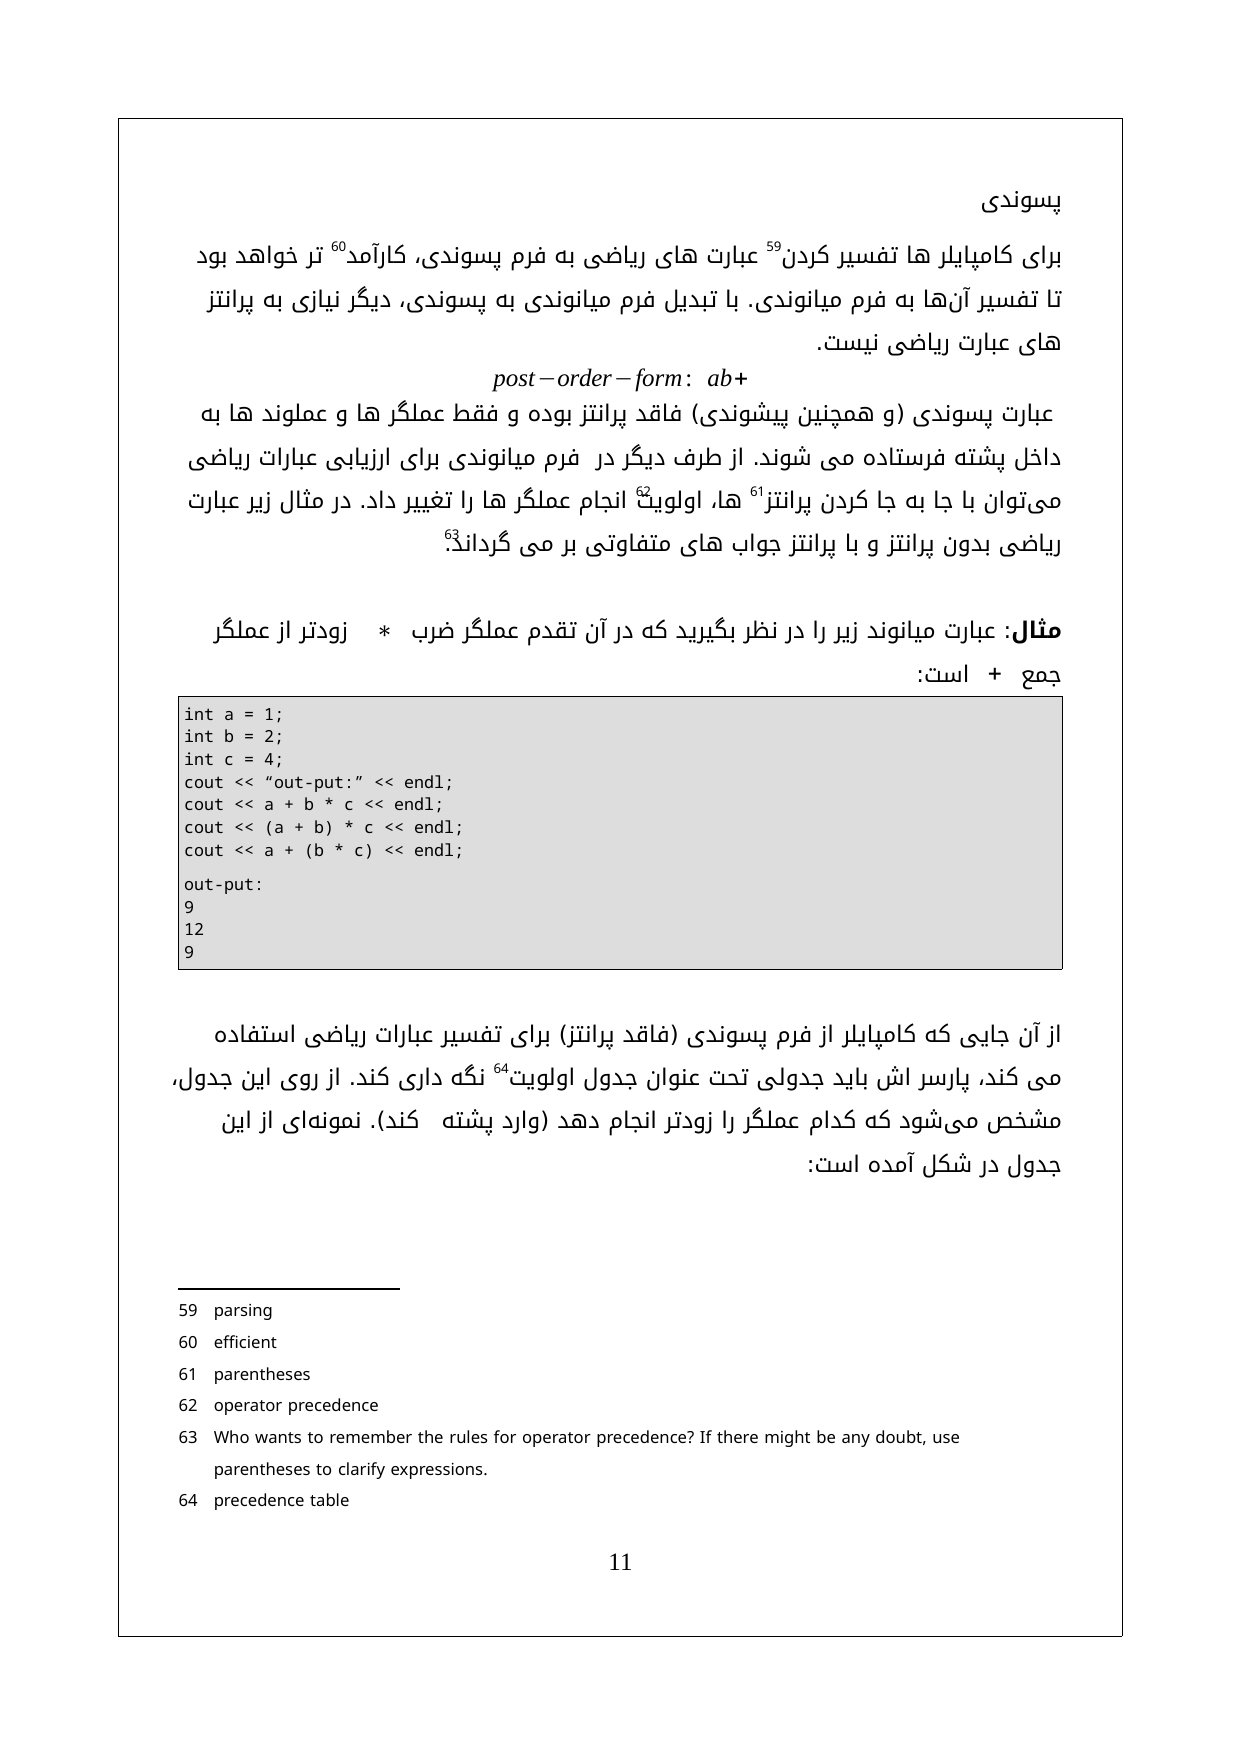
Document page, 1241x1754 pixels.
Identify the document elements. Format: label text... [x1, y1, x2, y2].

text parsing [178, 1295, 1062, 1327]
table_cell out-put: 9 12 9 [179, 867, 1062, 969]
text برای کامپایلر ها تفسیر کردن عبارت های ریاضی به فرم پسوندی، کارآمد تر خواهد بود تا تفسیر آن‌ها به فرم میانوندی. با تبدیل فرم میانوندی به پسوندی، دیگر نیازی به پرانتز های عبارت ریاضی نیست. [178, 234, 1062, 364]
text efficient [178, 1327, 1062, 1359]
text parentheses [178, 1359, 1062, 1390]
text precedence table [178, 1485, 1062, 1517]
text operator precedence [178, 1390, 1062, 1422]
subtitle پسوندی [178, 178, 1062, 222]
text Who wants to remember the rules for operator precedence? If there might be any doubt, use parentheses to clarify expressions. [178, 1422, 1062, 1485]
text از آن جایی که کامپایلر از فرم پسوندی (فاقد پرانتز) برای تفسیر عبارات ریاضی استفاده می کند، پارسر اش باید جدولی تحت عنوان جدول اولویت نگه داری کند. از روی این جدول، مشخص می‌شود که کدام عملگر را زودتر انجام دهد (وارد پشته کند). نمونه‌ای از این جدول در شکل آمده است: [178, 1013, 1062, 1186]
text مثال: عبارت میانوند زیر را در نظر بگیرید که در آن تقدم عملگر ضربزودتر از عملگر جمعاست: [178, 609, 1062, 696]
text عبارت پسوندی (و همچنین پیشوندی) فاقد پرانتز بوده و فقط عملگر ها و عملوند ها به داخل پشته فرستاده می شوند. از طرف دیگر در فرم میانوندی برای ارزیابی عبارات ریاضی می‌توان با جا به جا کردن پرانتز ها، اولویت انجام عملگر ها را تغییر داد. در مثال زیر عبارت ریاضی بدون پرانتز و با پرانتز جواب‌ های متفاوتی بر می گرداند. [178, 392, 1062, 566]
table_header int a = 1; int b = 2; int c = 4; cout << “out-put:” << endl; cout << a + b * c << endl; cout << (a + b) * c << endl; cout << a + (b * c) << endl; [179, 697, 1062, 867]
